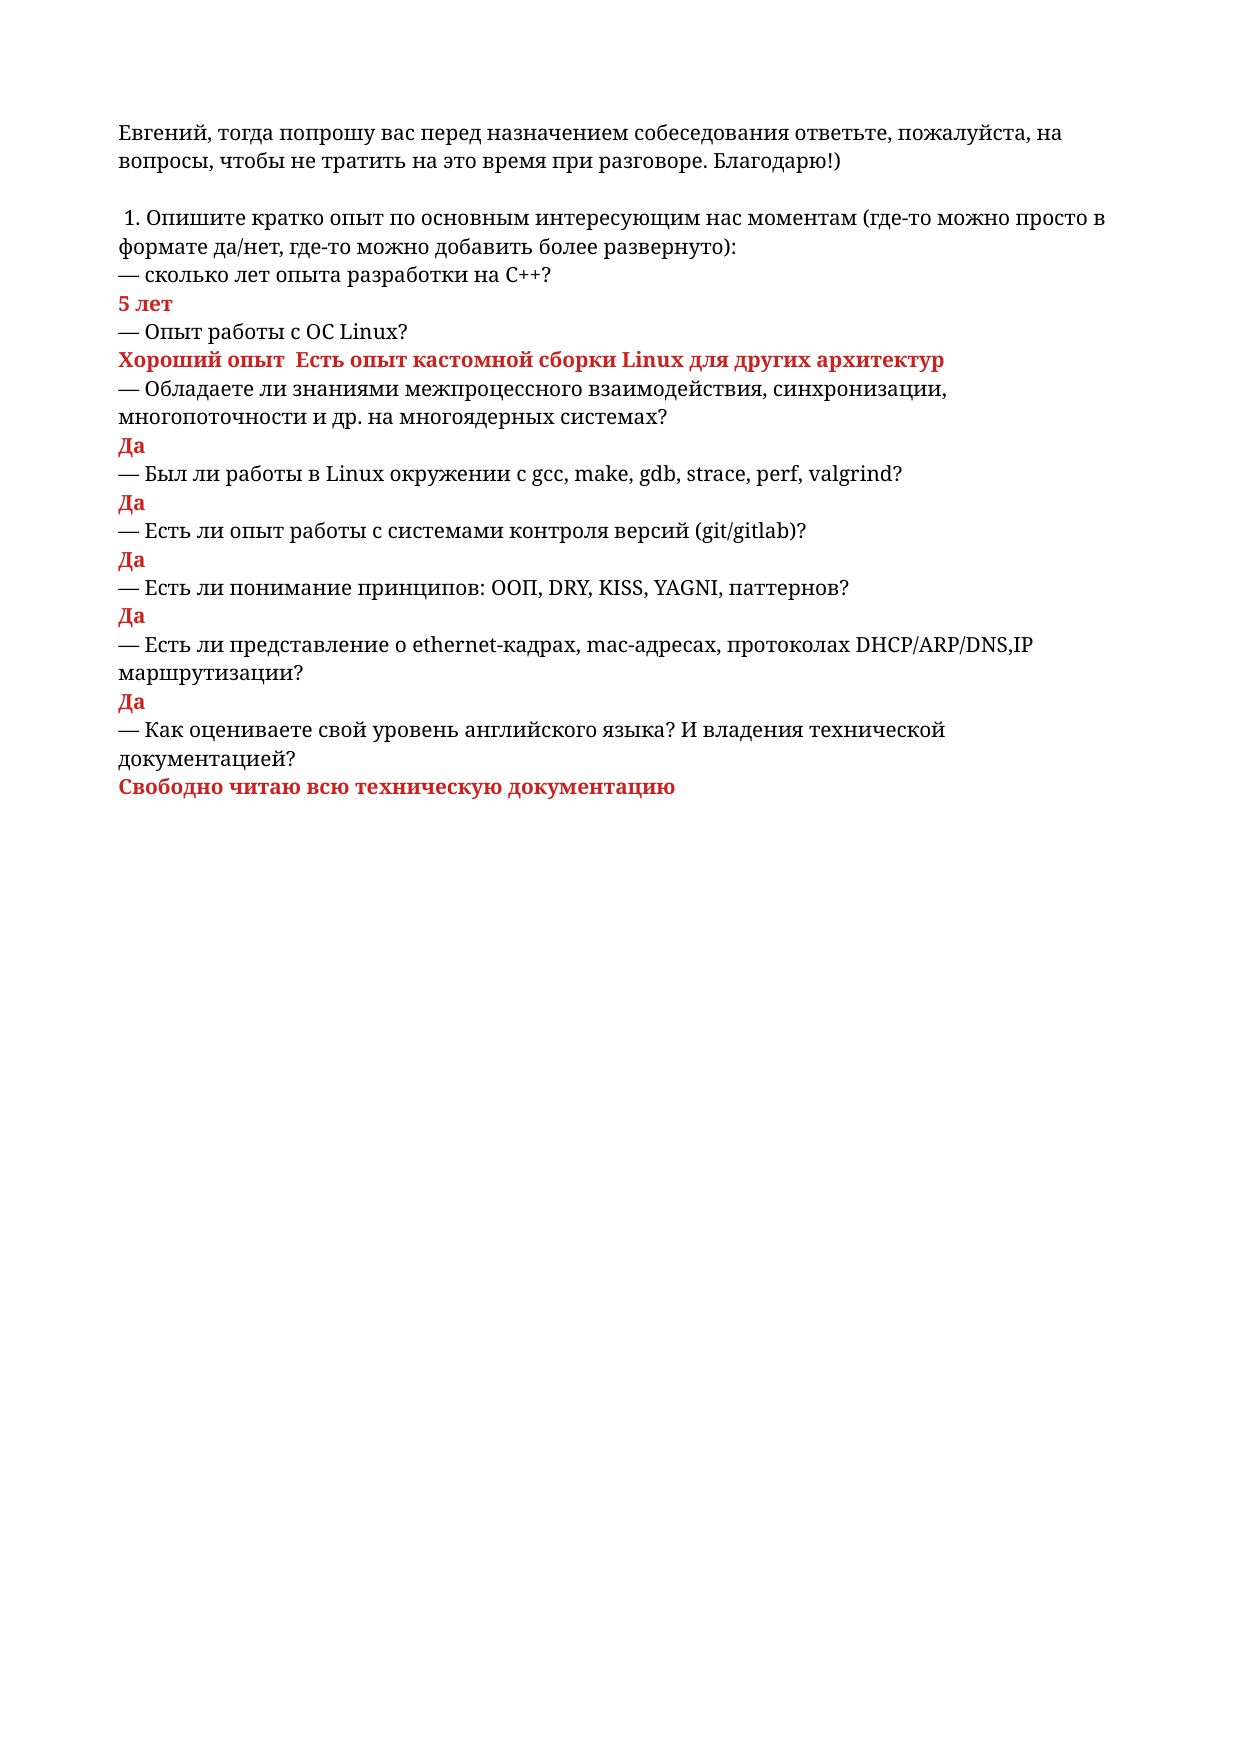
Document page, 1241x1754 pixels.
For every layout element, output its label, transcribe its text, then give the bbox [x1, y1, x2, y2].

text Свободно читаю всю техническую документацию [118, 772, 1122, 801]
text — Опыт работы с ОС Linux? [118, 317, 1122, 346]
text Евгений, тогда попрошу вас перед назначением собеседования ответьте, пожалуйста, на вопросы, чтобы не тратить на это время при разговоре. Благодарю!) [118, 118, 1122, 175]
text 1. Опишите кратко опыт по основным интересующим нас моментам (где-то можно просто в формате да/нет, где-то можно добавить более развернуто): [118, 203, 1122, 260]
text Да [118, 545, 1122, 573]
text — Был ли работы в Linux окружении с gсс, make, gdb, strace, perf, valgrind? [118, 459, 1122, 488]
text Да [118, 431, 1122, 459]
text Да [118, 687, 1122, 715]
text — сколько лет опыта разработки на C++? [118, 260, 1122, 289]
text Да [118, 602, 1122, 630]
text — Есть ли представление о ethernet-кадрах, mac-адресах, протоколах DHCP/ARP/DNS,IP маршрутизации? [118, 630, 1122, 687]
text Да [118, 488, 1122, 516]
text — Есть ли понимание принципов: ООП, DRY, KISS, YAGNI, паттернов? [118, 573, 1122, 602]
text — Обладаете ли знаниями межпроцессного взаимодействия, синхронизации, многопоточности и др. на многоядерных системах? [118, 374, 1122, 431]
text — Как оцениваете свой уровень английского языка? И владения технической документацией? [118, 715, 1122, 772]
text 5 лет [118, 289, 1122, 317]
text — Есть ли опыт работы с системами контроля версий (git/gitlab)? [118, 516, 1122, 545]
text Хороший опыт Есть опыт кастомной сборки Linux для других архитектур [118, 346, 1122, 374]
